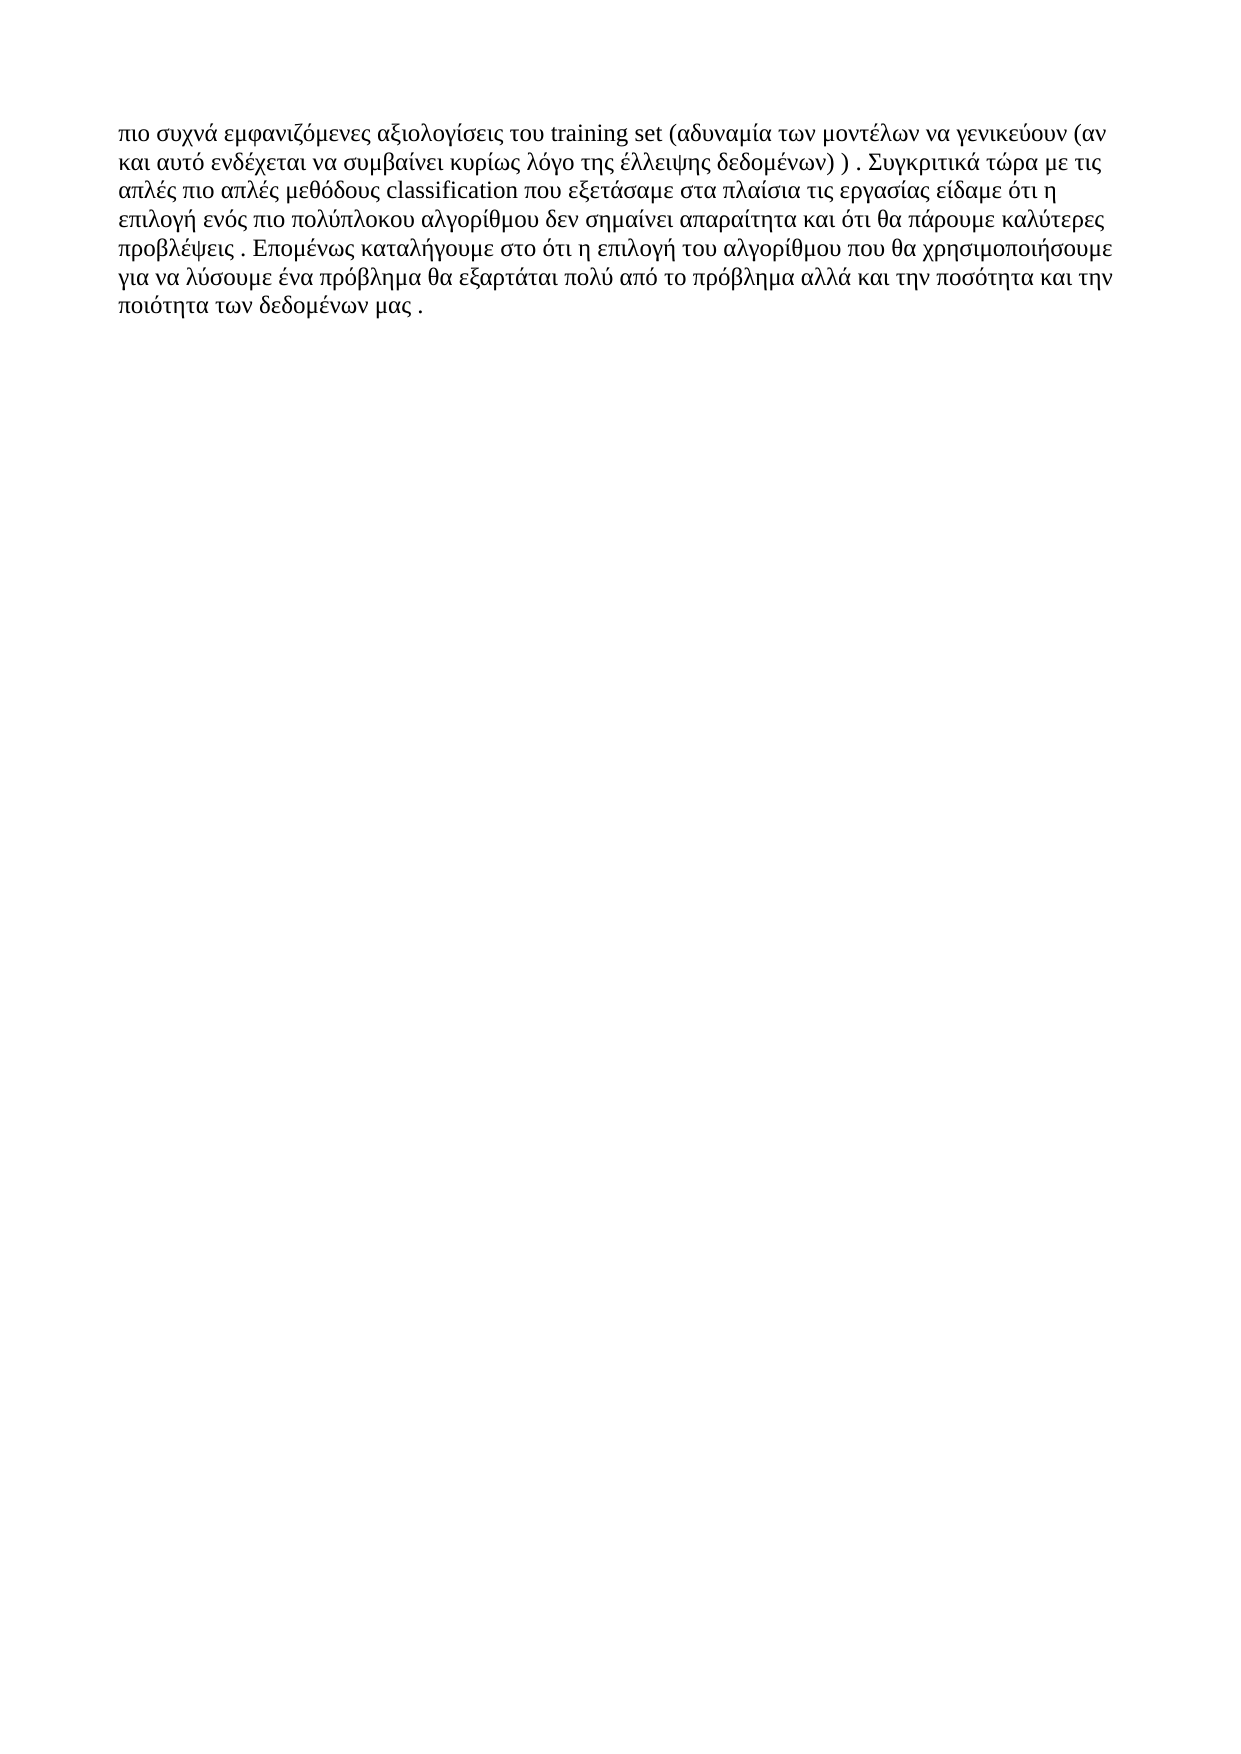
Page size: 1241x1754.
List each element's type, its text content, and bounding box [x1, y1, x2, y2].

text πιο συχνά εμφανιζόμενες αξιολογίσεις του training set (αδυναμία των μοντέλων να γενικεύουν (αν και αυτό ενδέχεται να συμβαίνει κυρίως λόγο της έλλειψης δεδομένων) ) . Συγκριτικά τώρα με τις απλές πιο απλές μεθόδους classification που εξετάσαμε στα πλαίσια τις εργασίας είδαμε ότι η επιλογή ενός πιο πολύπλοκου αλγορίθμου δεν σημαίνει απαραίτητα και ότι θα πάρουμε καλύτερες προβλέψεις . Επομένως καταλήγουμε στο ότι η επιλογή του αλγορίθμου που θα χρησιμοποιήσουμε για να λύσουμε ένα πρόβλημα θα εξαρτάται πολύ από το πρόβλημα αλλά και την ποσότητα και την ποιότητα των δεδομένων μας . [118, 118, 1122, 319]
